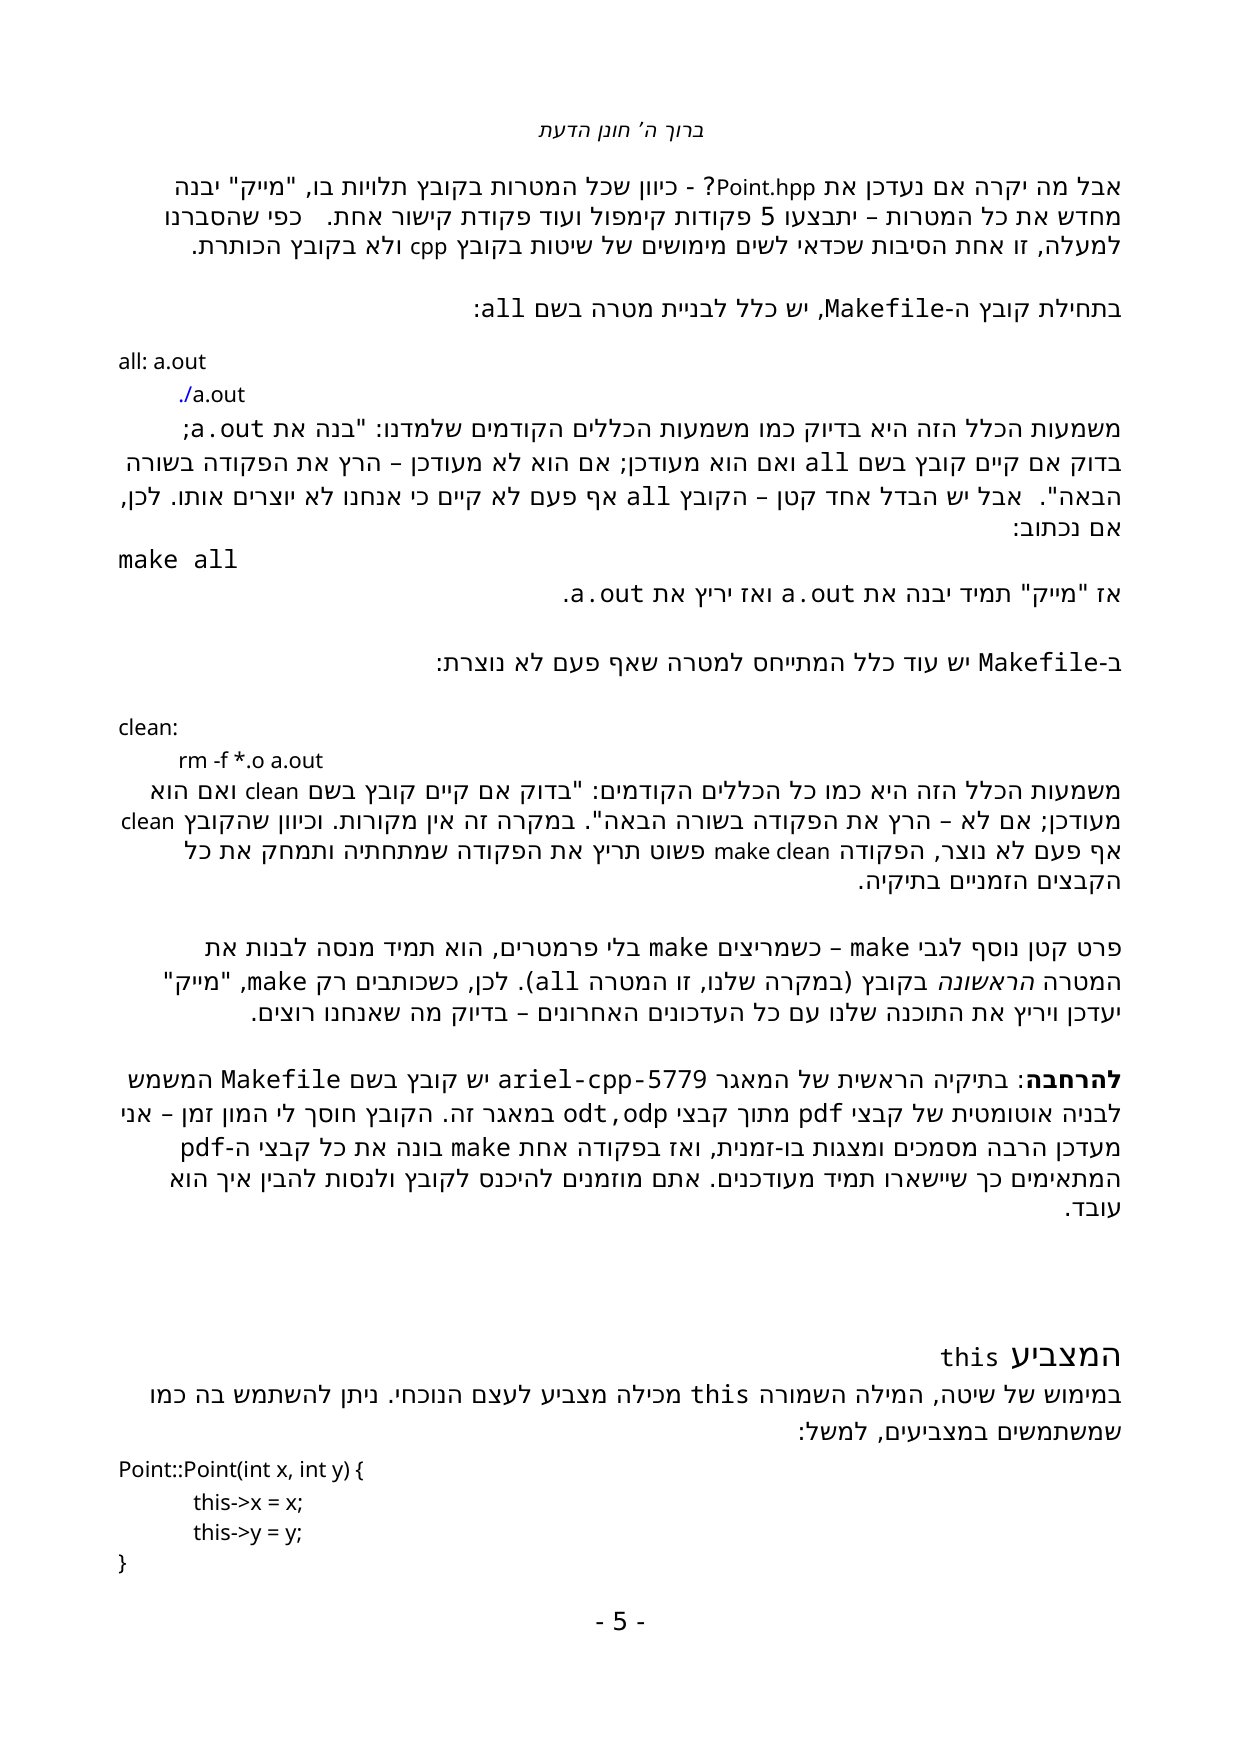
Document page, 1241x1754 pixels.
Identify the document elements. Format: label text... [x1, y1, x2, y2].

text all: a.out [118, 346, 1122, 376]
text להרחבה: בתיקיה הראשית של המאגר ariel-cpp-5779 יש קובץ בשם Makefile המשמש לבניה אוטומטית של קבצי pdf מתוך קבצי odt,odp במאגר זה. הקובץ חוסך לי המון זמן – אני מעדכן הרבה מסמכים ומצגות בו-זמנית, ואז בפקודה אחת make בונה את כל קבצי ה-pdf המתאימים כך שיישארו תמיד מעודכנים. אתם מוזמנים להיכנס לקובץ ולנסות להבין איך הוא עובד. [118, 1061, 1122, 1223]
text this->y = y; [118, 1517, 1122, 1546]
text rm -f *.o a.out [118, 742, 1122, 776]
text משמעות הכלל הזה היא בדיוק כמו משמעות הכללים הקודמים שלמדנו: "בנה את a.out; בדוק אם קיים קובץ בשם all ואם הוא מעודכן; אם הוא לא מעודכן – הרץ את הפקודה בשורה הבאה". אבל יש הבדל אחד קטן – הקובץ all אף פעם לא קיים כי אנחנו לא יוצרים אותו. לכן, אם נכתוב: [118, 410, 1122, 542]
text בתחילת קובץ ה-Makefile, יש כלל לבניית מטרה בשם all: [118, 291, 1122, 325]
text משמעות הכלל הזה היא כמו כל הכללים הקודמים: "בדוק אם קיים קובץ בשם clean ואם הוא מעודכן; אם לא – הרץ את הפקודה בשורה הבאה". במקרה זה אין מקורות. וכיוון שהקובץ clean אף פעם לא נוצר, הפקודה make clean פשוט תריץ את הפקודה שמתחתיה ותמחק את כל הקבצים הזמניים בתיקיה. [118, 776, 1122, 895]
text אז "מייק" תמיד יבנה את a.out ואז יריץ את a.out. [118, 576, 1122, 610]
text this->x = x; [118, 1487, 1122, 1517]
text ./a.out [118, 376, 1122, 410]
text make all [118, 542, 1122, 576]
text אבל מה יקרה אם נעדכן את Point.hpp? - כיוון שכל המטרות בקובץ תלויות בו, "מייק" יבנה מחדש את כל המטרות – יתבצעו 5 פקודות קימפול ועוד פקודת קישור אחת. כפי שהסברנו למעלה, זו אחת הסיבות שכדאי לשים מימושים של שיטות בקובץ cpp ולא בקובץ הכותרת. [118, 172, 1122, 261]
text clean: [118, 712, 1122, 742]
text ב-Makefile יש עוד כלל המתייחס למטרה שאף פעם לא נוצרת: [118, 644, 1122, 678]
text במימוש של שיטה, המילה השמורה this מכילה מצביע לעצם הנוכחי. ניתן להשתמש בה כמו שמשתמשים במצביעים, למשל: [118, 1377, 1122, 1446]
subtitle המצביע this [118, 1335, 1122, 1374]
text Point::Point(int x, int y) { [118, 1454, 1122, 1484]
text } [118, 1546, 1122, 1576]
text פרט קטן נוסף לגבי make – כשמריצים make בלי פרמטרים, הוא תמיד מנסה לבנות את המטרה הראשונה בקובץ (במקרה שלנו, זו המטרה all). לכן, כשכותבים רק make, "מייק" יעדכן ויריץ את התוכנה שלנו עם כל העדכונים האחרונים – בדיוק מה שאנחנו רוצים. [118, 929, 1122, 1027]
